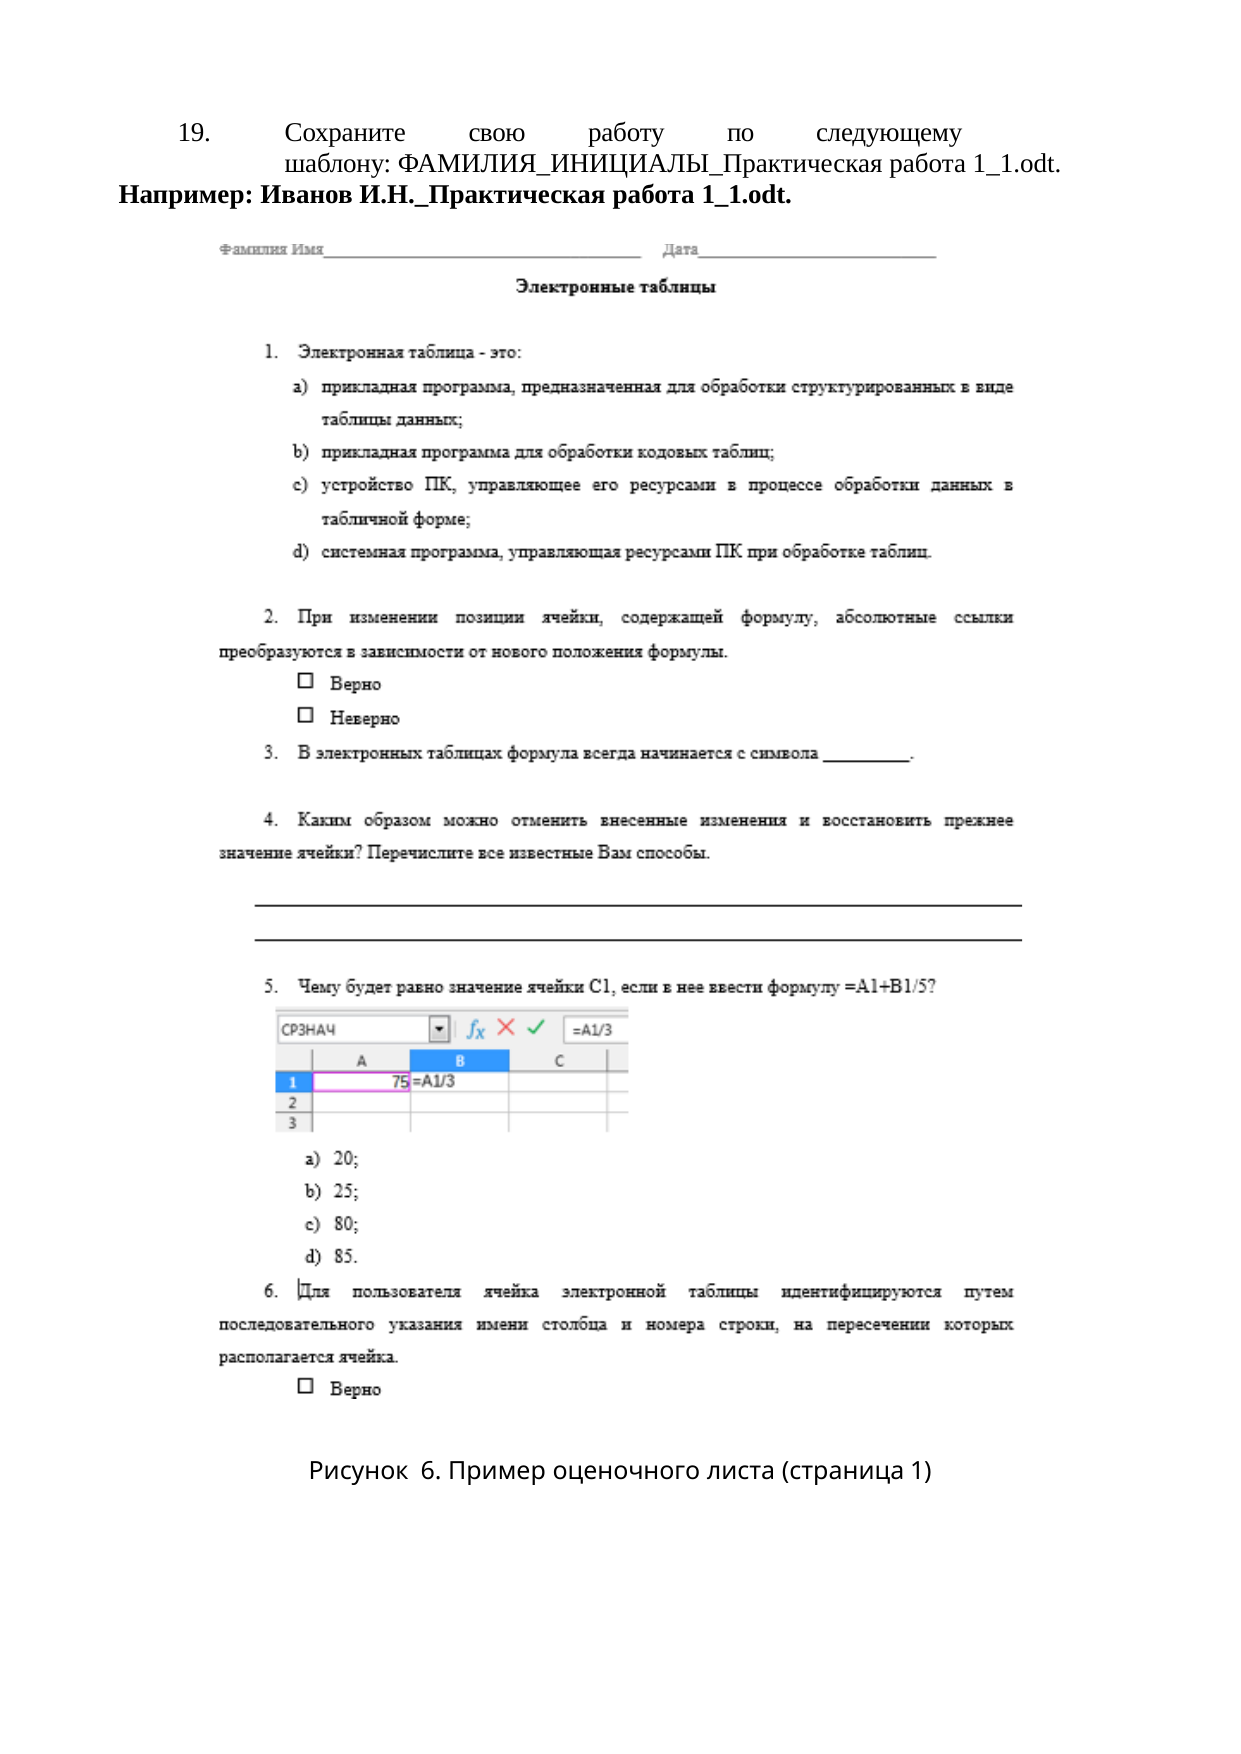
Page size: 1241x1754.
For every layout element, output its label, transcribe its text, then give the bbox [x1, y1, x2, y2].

subtitle Например: Иванов И.Н._Практическая работа 1_1.odt. [118, 179, 1180, 210]
list Сохраните свою работу по следующему шаблону: ФАМИЛИЯ_ИНИЦИАЛЫ_Практическая работа 1_1.odt. [118, 116, 1122, 179]
text Рисунок 6. Пример оценочного листа (страница 1) [120, 1452, 1120, 1486]
picture [219, 244, 1023, 1399]
